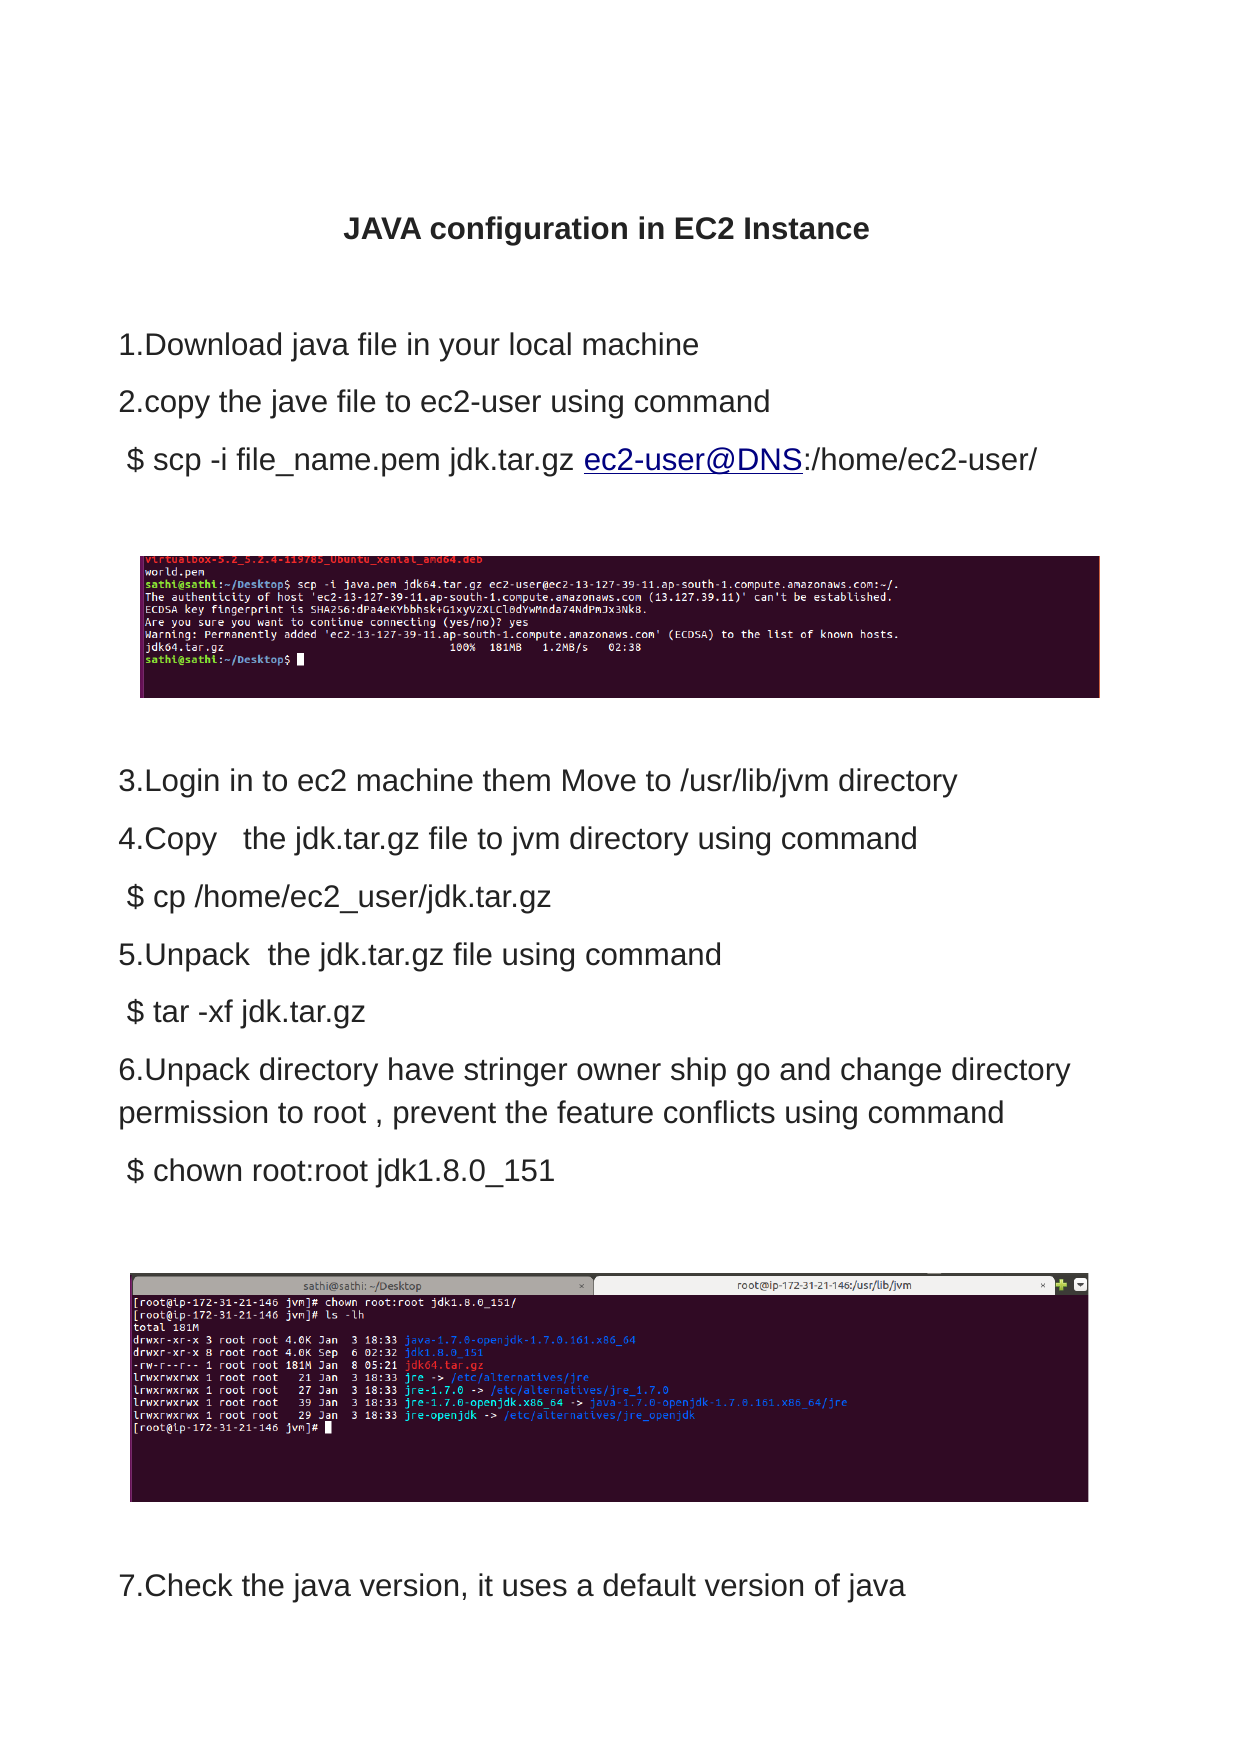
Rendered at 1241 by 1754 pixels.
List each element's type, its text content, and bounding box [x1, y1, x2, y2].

text 5.Unpack the jdk.tar.gz file using command [118, 936, 1122, 972]
picture [140, 556, 1100, 698]
text $ cp /home/ec2_user/jdk.tar.gz [118, 878, 1122, 914]
text 6.Unpack directory have stringer owner ship go and change directory permission to root , prevent the feature conflicts using command [118, 1051, 1122, 1130]
text $ chown root:root jdk1.8.0_151 [118, 1152, 1122, 1188]
text 1.Download java file in your local machine [118, 326, 1122, 362]
text 7.Check the java version, it uses a default version of java [118, 1567, 1122, 1603]
picture [130, 1273, 1089, 1502]
text JAVA configuration in EC2 Instance [118, 210, 1122, 246]
text $ tar -xf jdk.tar.gz [118, 993, 1122, 1029]
text $ scp -i file_name.pem jdk.tar.gz ec2-user@DNS:/home/ec2-user/ [118, 441, 1122, 477]
text 4.Copy the jdk.tar.gz file to jvm directory using command [118, 820, 1122, 856]
text 2.copy the jave file to ec2-user using command [118, 383, 1122, 419]
text 3.Login in to ec2 machine them Move to /usr/lib/jvm directory [118, 762, 1122, 798]
